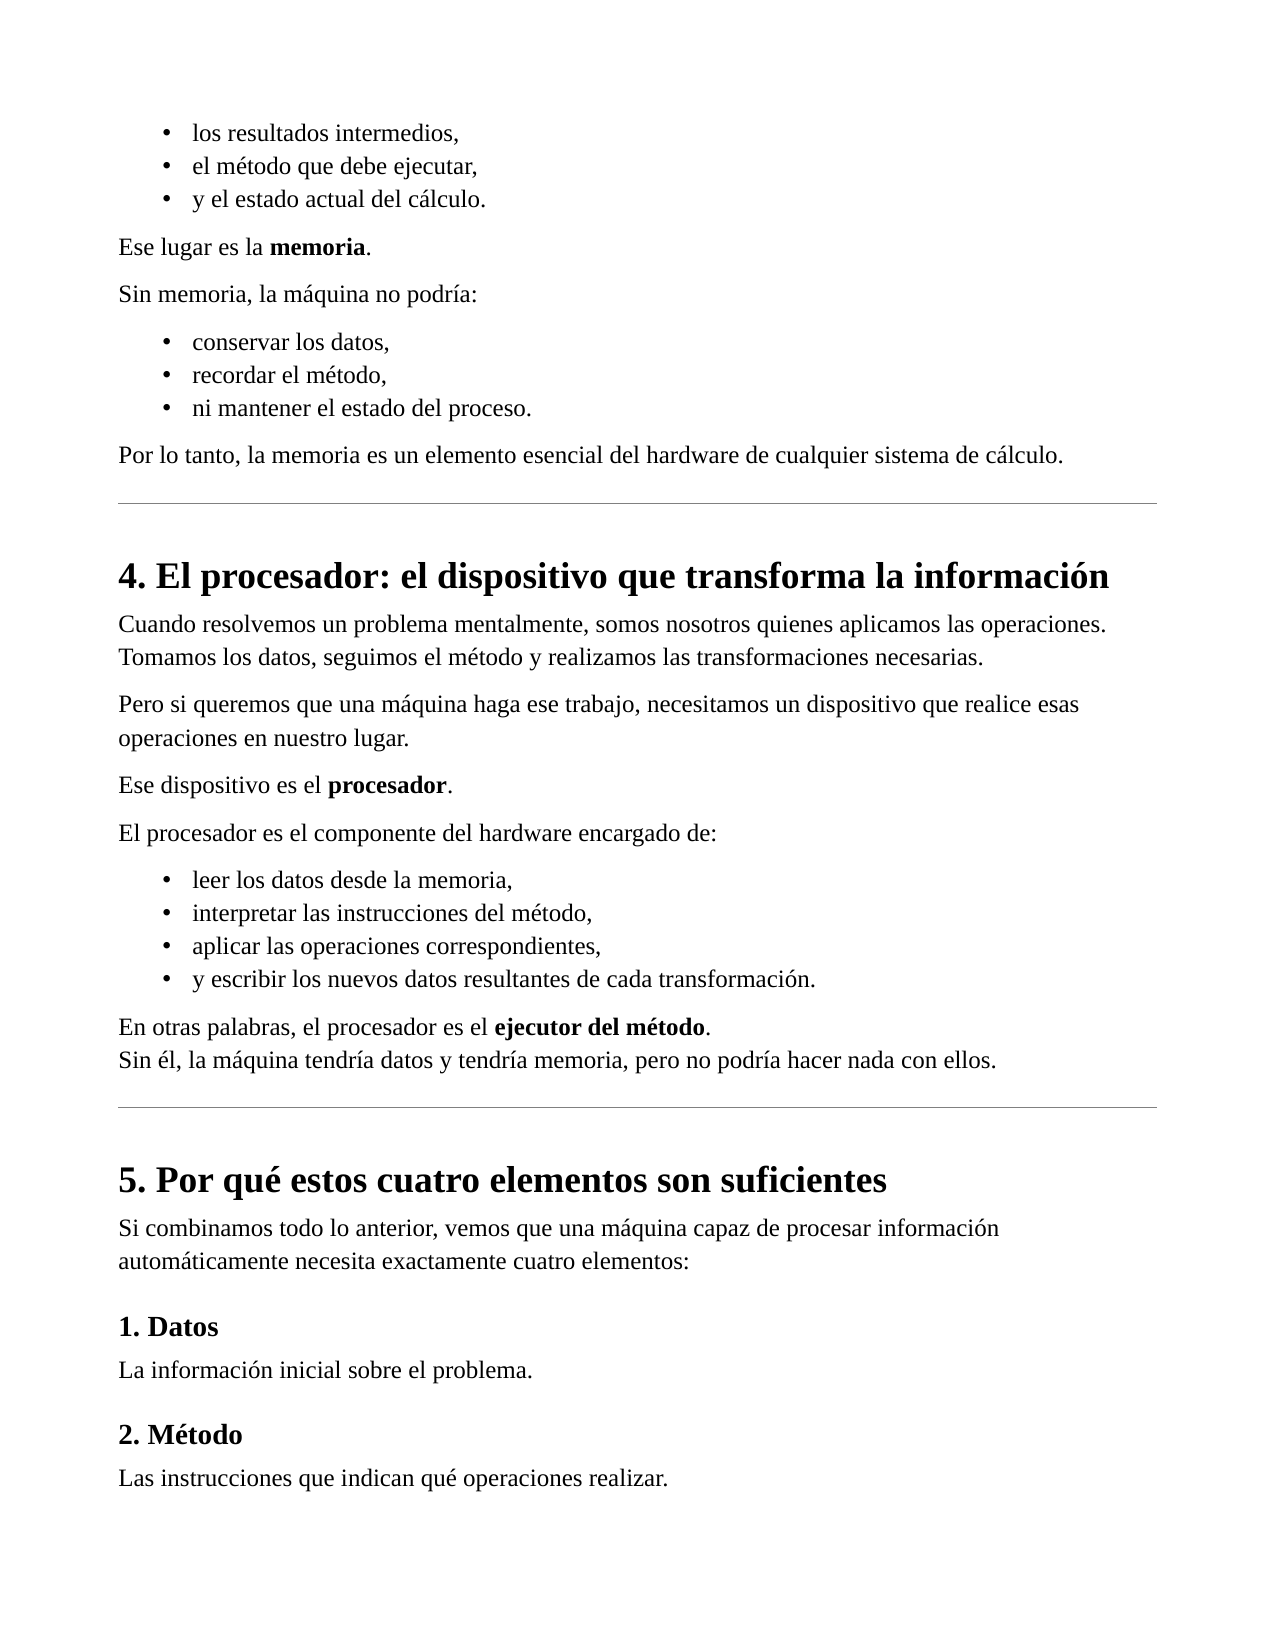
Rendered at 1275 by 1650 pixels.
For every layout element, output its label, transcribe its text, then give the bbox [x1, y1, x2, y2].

list aplicar las operaciones correspondientes, [162, 931, 1157, 960]
subtitle 4. El procesador: el dispositivo que transforma la información [118, 553, 1157, 596]
list ni mantener el estado del proceso. [162, 393, 1157, 422]
list conservar los datos, [162, 327, 1157, 356]
subtitle 1. Datos [118, 1309, 1157, 1342]
list interpretar las instrucciones del método, [162, 898, 1157, 927]
text En otras palabras, el procesador es el ejecutor del método. Sin él, la máquina tendría datos y tendría memoria, pero no podría hacer nada con ellos. [118, 1012, 1157, 1074]
text Las instrucciones que indican qué operaciones realizar. [118, 1463, 1157, 1492]
text Si combinamos todo lo anterior, vemos que una máquina capaz de procesar información automáticamente necesita exactamente cuatro elementos: [118, 1213, 1157, 1275]
list el método que debe ejecutar, [162, 151, 1157, 180]
list y escribir los nuevos datos resultantes de cada transformación. [162, 964, 1157, 993]
text Ese dispositivo es el procesador. [118, 770, 1157, 799]
list recordar el método, [162, 360, 1157, 389]
text Pero si queremos que una máquina haga ese trabajo, necesitamos un dispositivo que realice esas operaciones en nuestro lugar. [118, 689, 1157, 751]
text Ese lugar es la memoria. [118, 232, 1157, 261]
subtitle 2. Método [118, 1417, 1157, 1450]
list y el estado actual del cálculo. [162, 184, 1157, 213]
text Cuando resolvemos un problema mentalmente, somos nosotros quienes aplicamos las operaciones. Tomamos los datos, seguimos el método y realizamos las transformaciones necesarias. [118, 609, 1157, 671]
text Por lo tanto, la memoria es un elemento esencial del hardware de cualquier sistema de cálculo. [118, 441, 1157, 469]
text El procesador es el componente del hardware encargado de: [118, 818, 1157, 847]
list los resultados intermedios, [162, 118, 1157, 147]
text La información inicial sobre el problema. [118, 1355, 1157, 1383]
subtitle 5. Por qué estos cuatro elementos son suficientes [118, 1158, 1157, 1201]
text Sin memoria, la máquina no podría: [118, 279, 1157, 308]
list leer los datos desde la memoria, [162, 865, 1157, 894]
